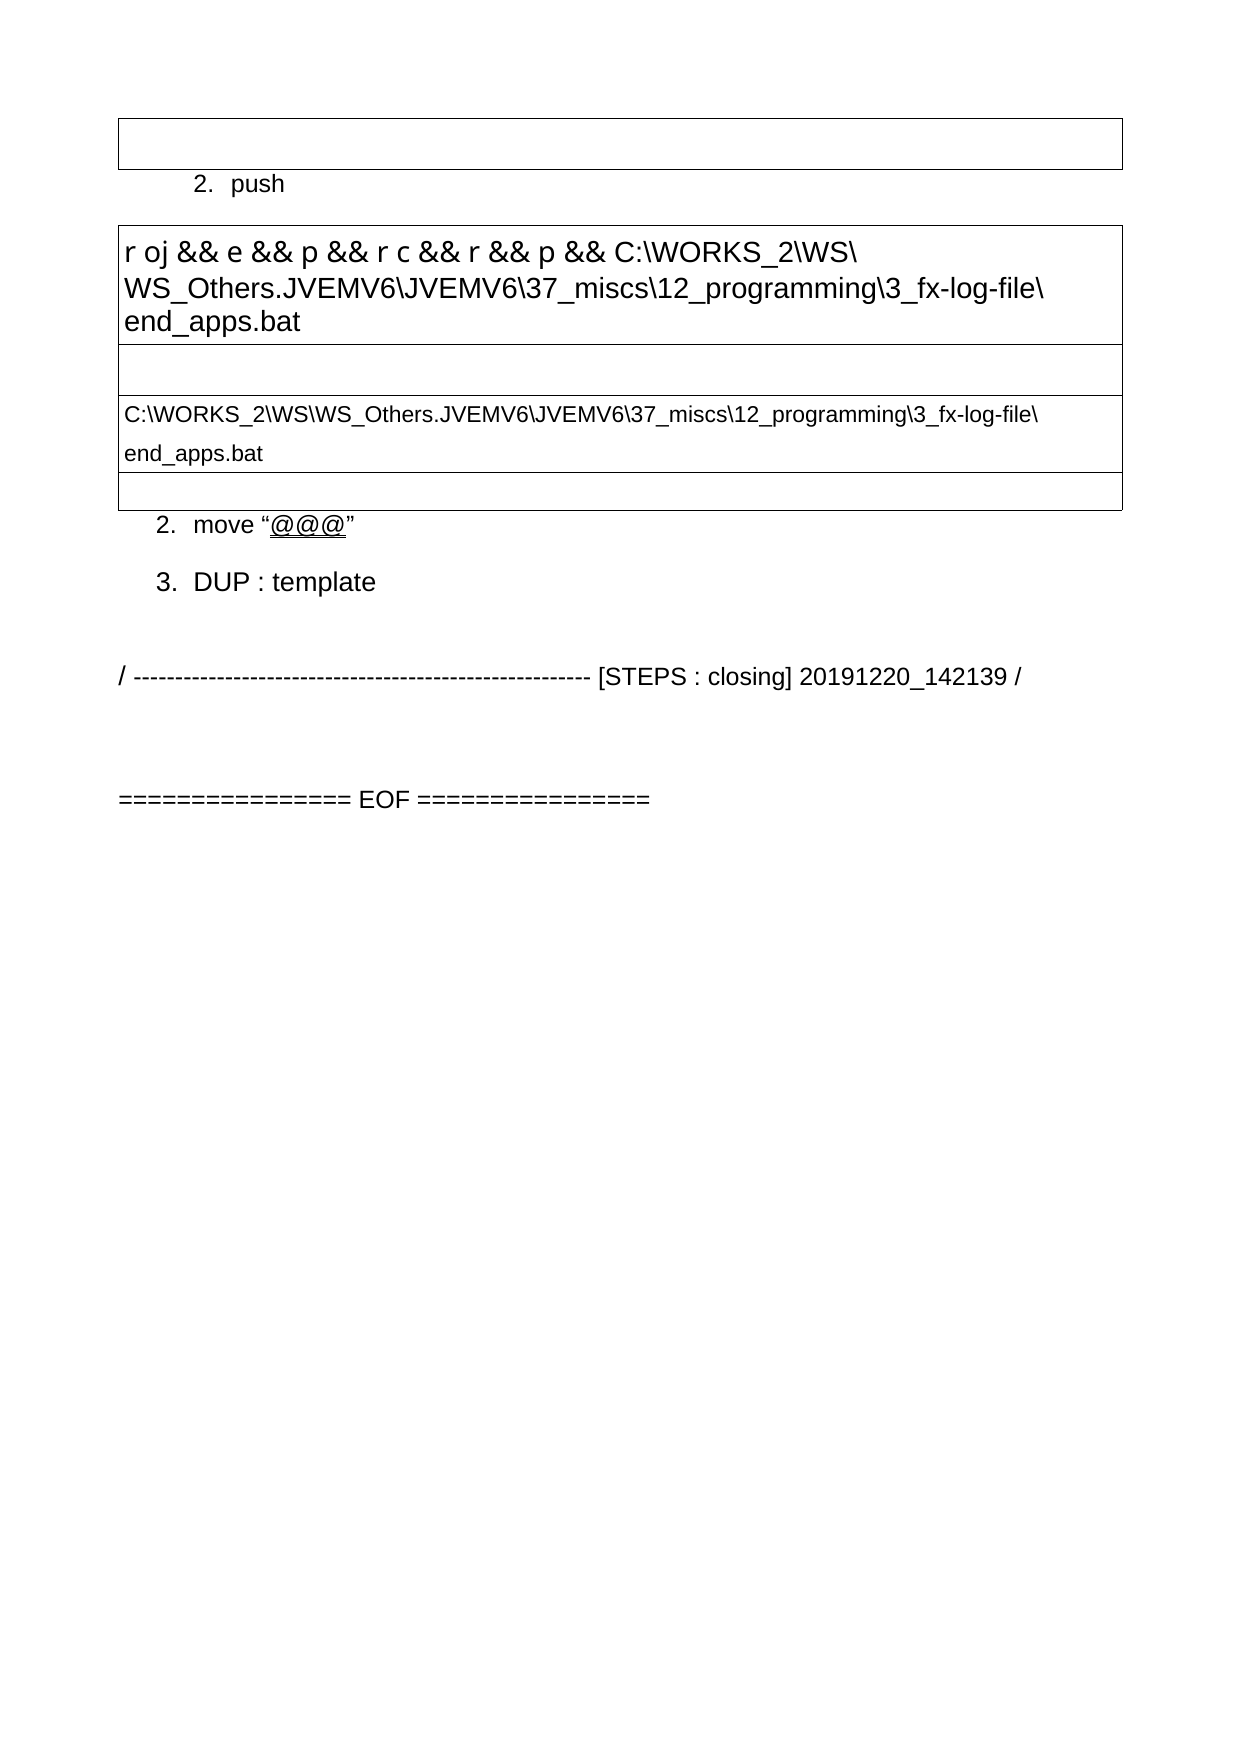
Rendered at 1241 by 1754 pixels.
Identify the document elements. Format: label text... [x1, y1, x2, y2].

list DUP : template [156, 566, 1122, 597]
list push [193, 170, 1122, 198]
text ================ EOF ================ [118, 785, 1122, 814]
table_cell [119, 473, 1122, 510]
table_header r oj && e && p && r c && r && p && C:\WORKS_2\WS\WS_Others.JVEMV6\JVEMV6\37_miscs\12_programming\3_fx-log-file\end_apps.bat [119, 226, 1122, 343]
table_cell C:\WORKS_2\WS\WS_Others.JVEMV6\JVEMV6\37_miscs\12_programming\3_fx-log-file\end_apps.bat [119, 396, 1122, 472]
table_cell [119, 345, 1122, 395]
text / ------------------------------------------------------- [STEPS : closing] 20191220_142139 / [118, 659, 1122, 691]
list move “@@@” [156, 511, 1122, 539]
table_cell [119, 119, 1122, 169]
